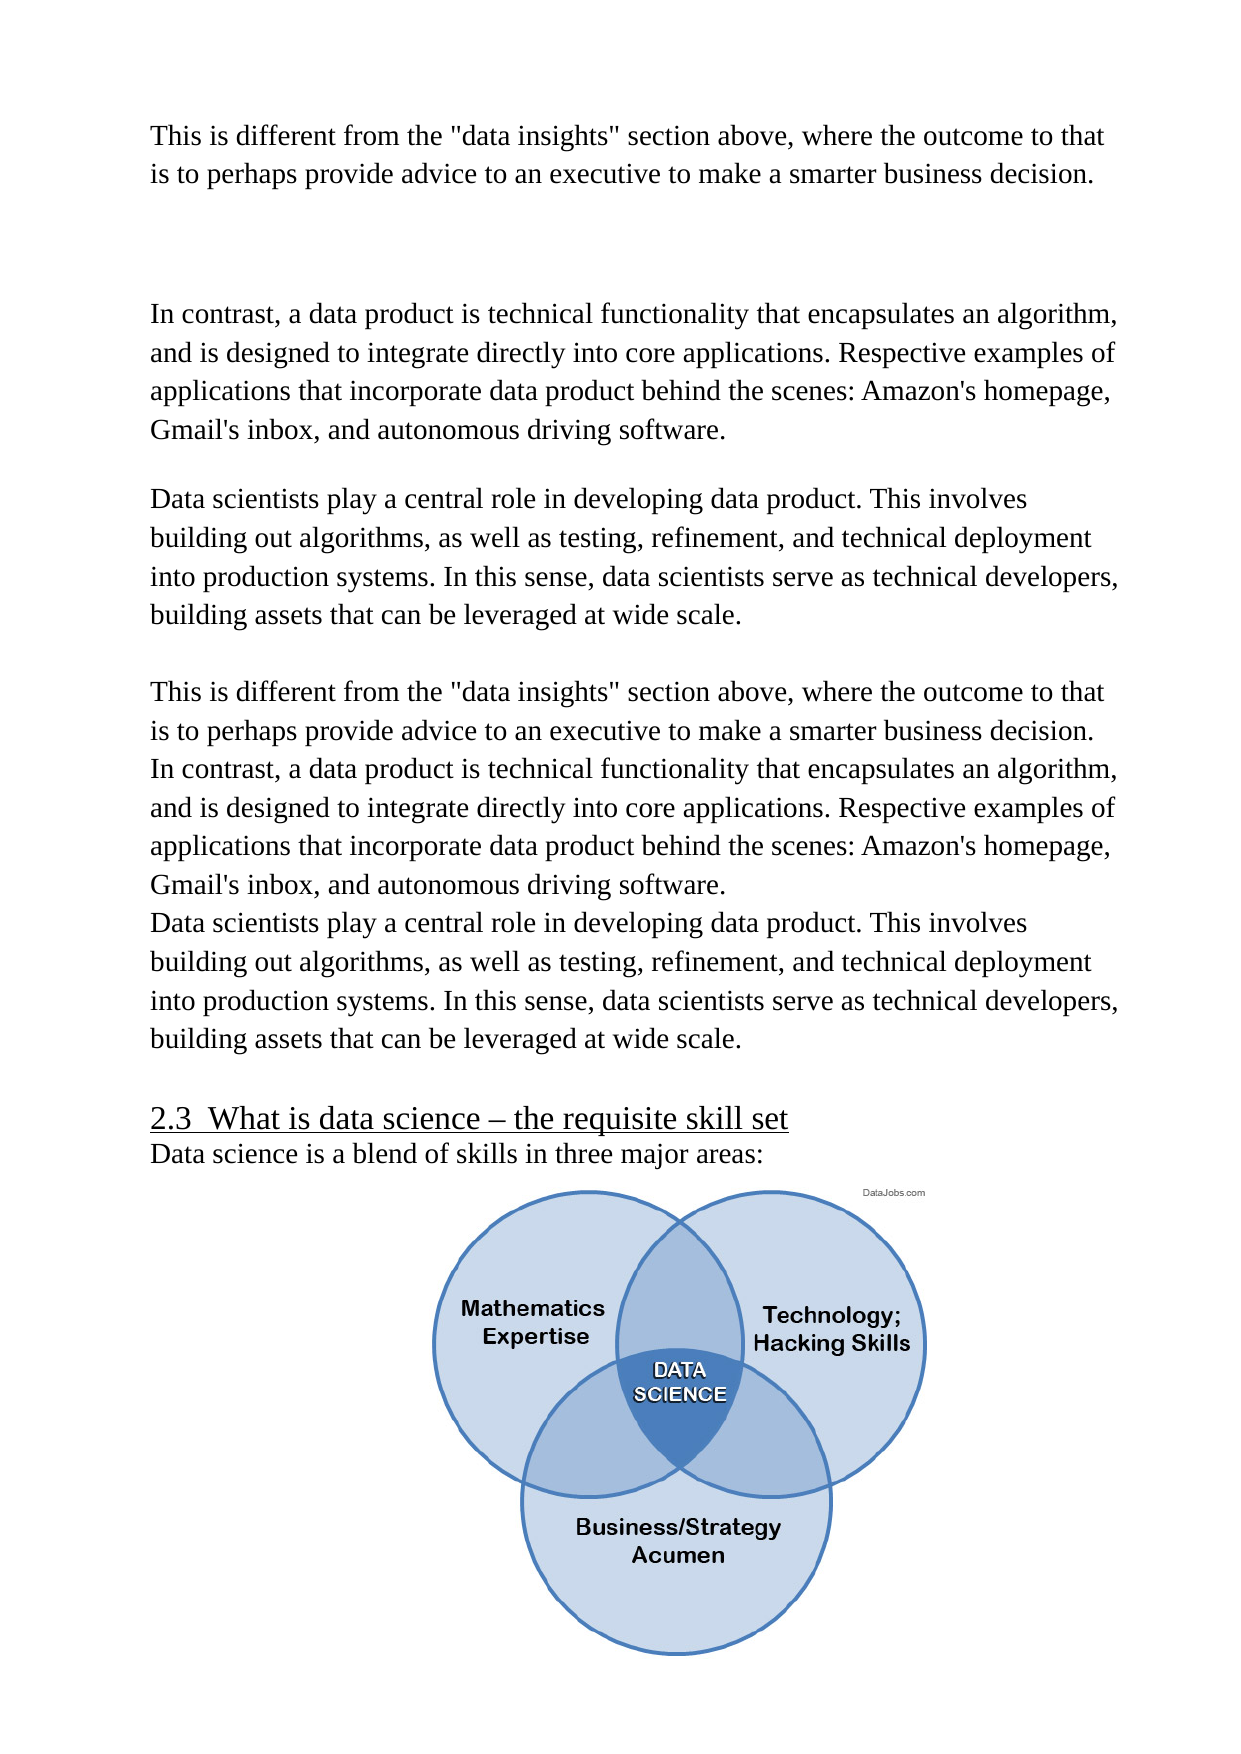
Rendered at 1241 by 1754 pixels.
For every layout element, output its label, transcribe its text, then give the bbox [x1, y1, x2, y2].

picture [399, 1181, 934, 1662]
text This is different from the "data insights" section above, where the outcome to that is to perhaps provide advice to an executive to make a smarter business decision. In contrast, a data product is technical functionality that encapsulates an algorithm, and is designed to integrate directly into core applications. Respective examples of applications that incorporate data product behind the scenes: Amazon's homepage, Gmail's inbox, and autonomous driving software. [150, 674, 1125, 901]
text Data scientists play a central role in developing data product. This involves building out algorithms, as well as testing, refinement, and technical deployment into production systems. In this sense, data scientists serve as technical developers, building assets that can be leveraged at wide scale. [150, 906, 1125, 1055]
text This is different from the "data insights" section above, where the outcome to that is to perhaps provide advice to an executive to make a smarter business decision. [150, 118, 1125, 190]
subtitle 2.3 What is data science – the requisite skill set [150, 1098, 1125, 1137]
text Data scientists play a central role in developing data product. This involves building out algorithms, as well as testing, refinement, and technical deployment into production systems. In this sense, data scientists serve as technical developers, building assets that can be leveraged at wide scale. [150, 482, 1125, 631]
text Data science is a blend of skills in three major areas: [150, 1137, 1125, 1170]
text In contrast, a data product is technical functionality that encapsulates an algorithm, and is designed to integrate directly into core applications. Respective examples of applications that incorporate data product behind the scenes: Amazon's homepage, Gmail's inbox, and autonomous driving software. [150, 296, 1125, 445]
